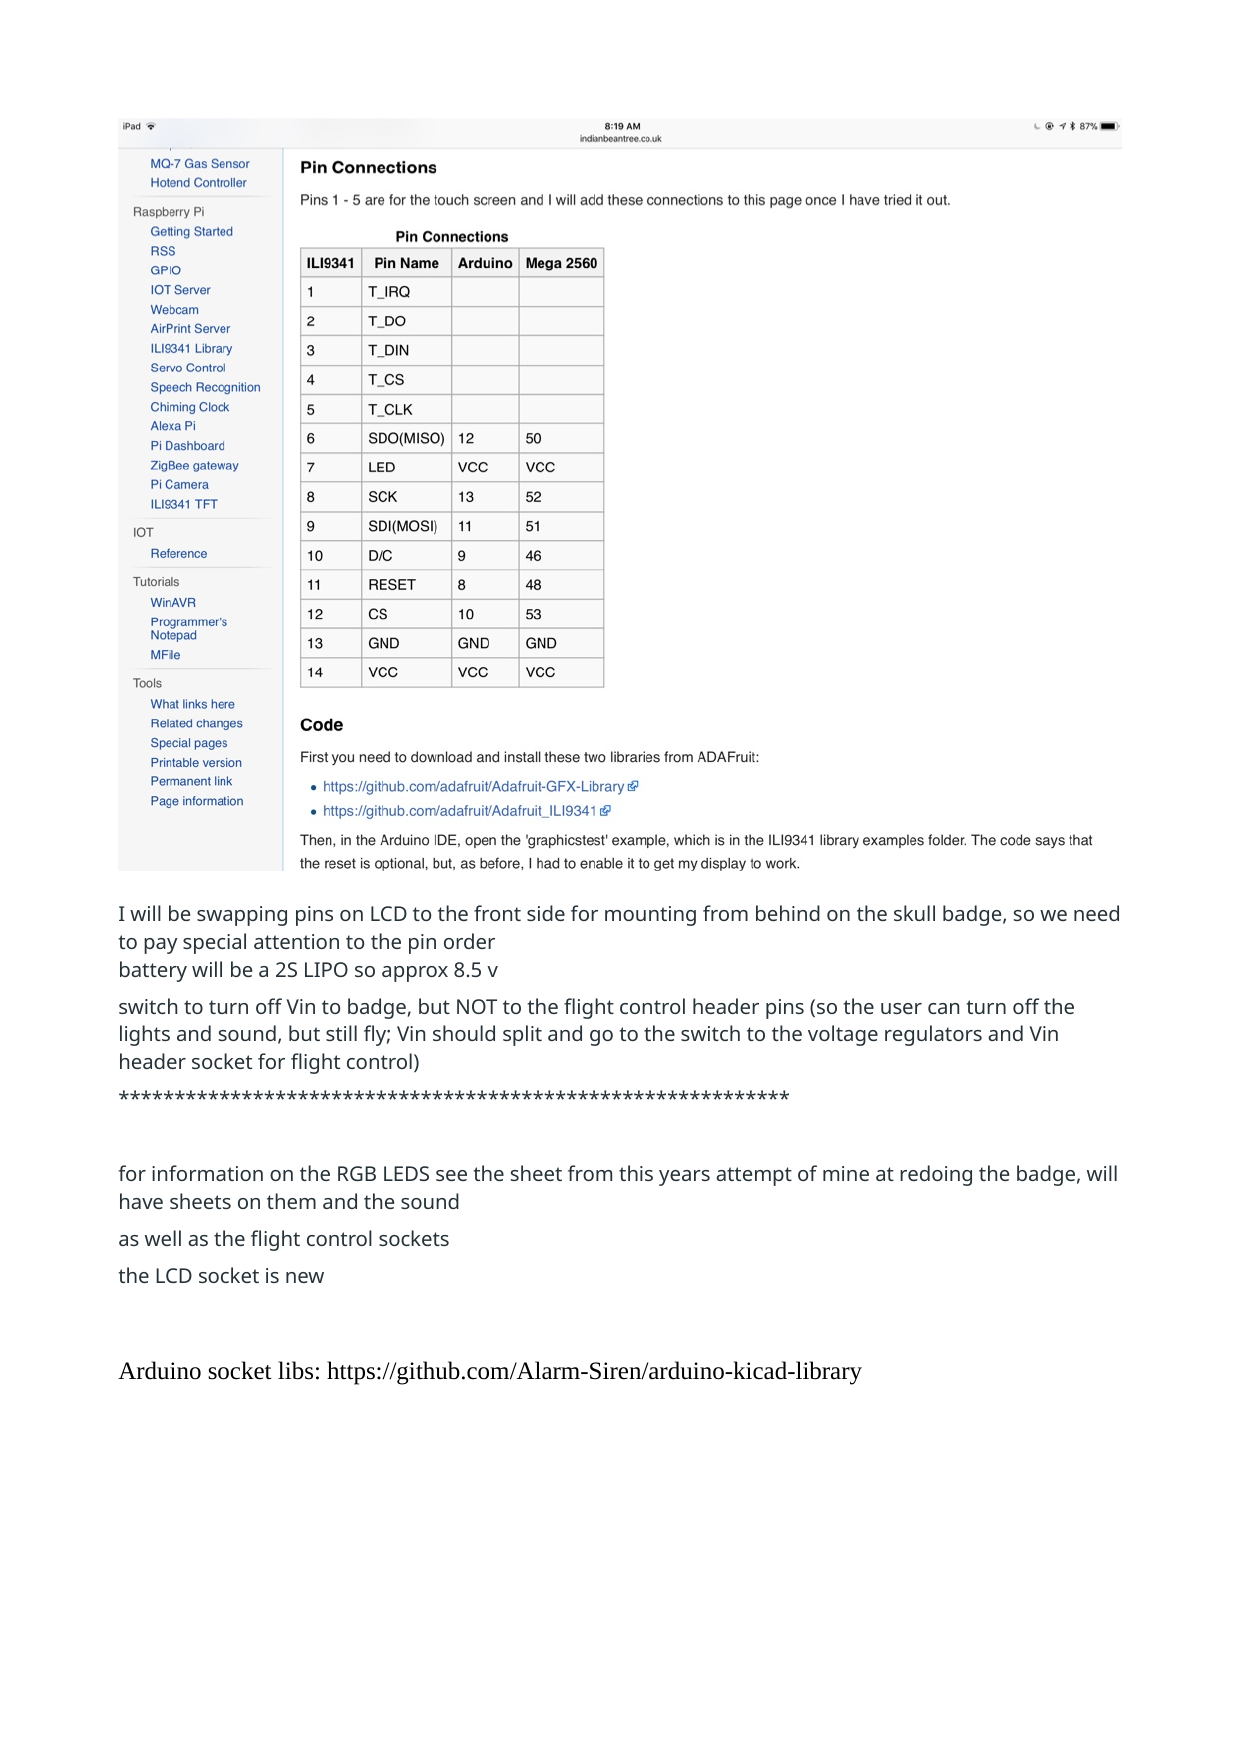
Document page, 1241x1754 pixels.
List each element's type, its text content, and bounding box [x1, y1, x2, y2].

text ************************************************************ [118, 1085, 1122, 1112]
text I will be swapping pins on LCD to the front side for mounting from behind on the skull badge, so we need to pay special attention to the pin order [118, 900, 1122, 955]
text Arduino socket libs: https://github.com/Alarm-Siren/arduino-kicad-library [118, 1356, 1122, 1385]
text battery will be a 2S LIPO so approx 8.5 v [118, 955, 1122, 983]
text for information on the RGB LEDS see the sheet from this years attempt of mine at redoing the badge, will have sheets on them and the sound [118, 1160, 1122, 1215]
picture [118, 118, 1123, 871]
text the LCD socket is new [118, 1262, 1122, 1289]
text switch to turn off Vin to badge, but NOT to the flight control header pins (so the user can turn off the lights and sound, but still fly; Vin should split and go to the switch to the voltage regulators and Vin header socket for flight control) [118, 992, 1122, 1075]
text as well as the flight control sockets [118, 1225, 1122, 1252]
